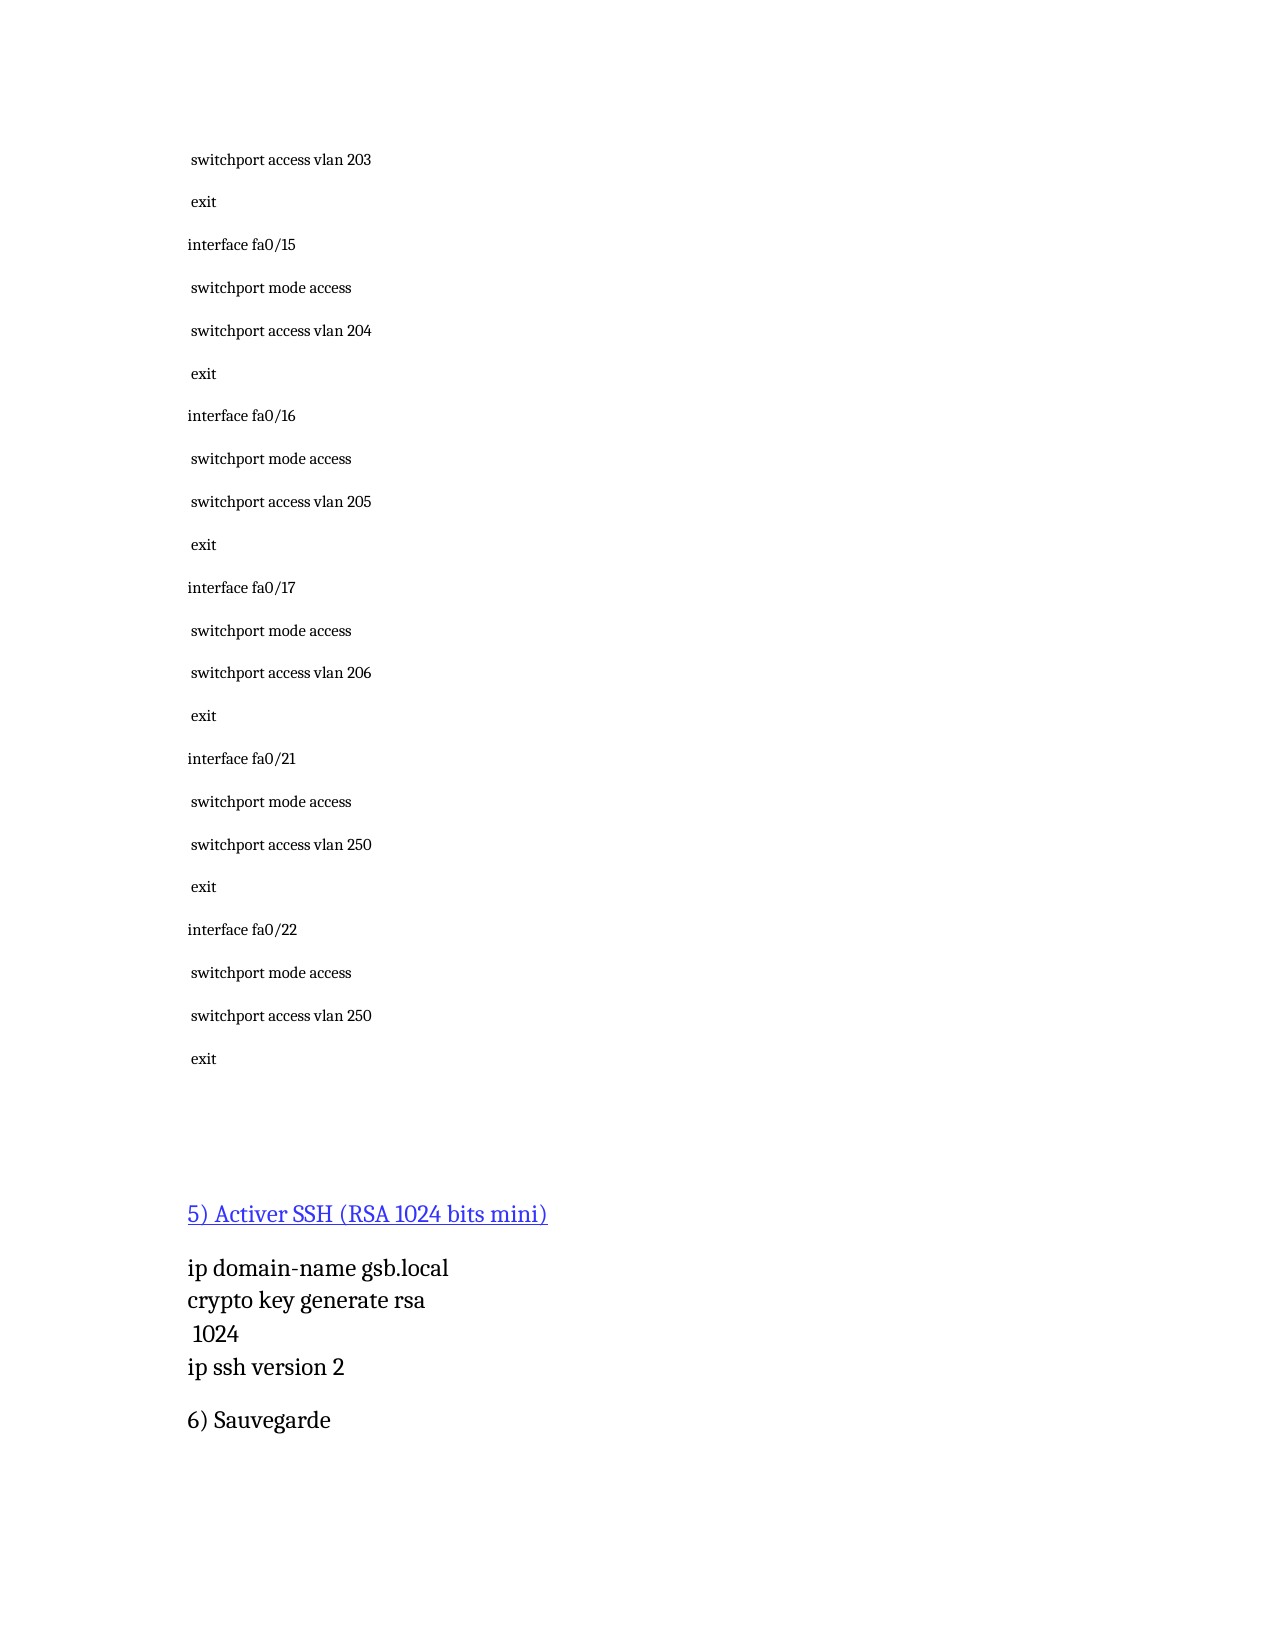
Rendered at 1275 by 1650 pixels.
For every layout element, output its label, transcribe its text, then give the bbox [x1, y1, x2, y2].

text switchport mode access [187, 792, 1087, 811]
text exit [187, 1049, 1087, 1068]
text interface fa0/16 [187, 407, 1087, 426]
text interface fa0/22 [187, 921, 1087, 940]
text interface fa0/17 [187, 578, 1087, 597]
text switchport access vlan 250 [187, 835, 1087, 854]
text switchport access vlan 204 [187, 321, 1087, 340]
text exit [187, 364, 1087, 383]
text exit [187, 193, 1087, 212]
text exit [187, 707, 1087, 726]
text ip domain-name gsb.local crypto key generate rsa 1024 ip ssh version 2 [187, 1253, 1087, 1381]
text switchport mode access [187, 278, 1087, 298]
text switchport mode access [187, 621, 1087, 640]
text switchport access vlan 250 [187, 1006, 1087, 1025]
text switchport access vlan 205 [187, 492, 1087, 512]
text switchport access vlan 206 [187, 664, 1087, 683]
text exit [187, 878, 1087, 897]
text 6) Sauvegarde [187, 1406, 1087, 1435]
text switchport mode access [187, 963, 1087, 983]
text 5) Activer SSH (RSA 1024 bits mini) [187, 1199, 1087, 1228]
text interface fa0/15 [187, 236, 1087, 255]
text switchport access vlan 203 [187, 150, 1087, 169]
text exit [187, 535, 1087, 554]
text interface fa0/21 [187, 749, 1087, 768]
text switchport mode access [187, 450, 1087, 469]
